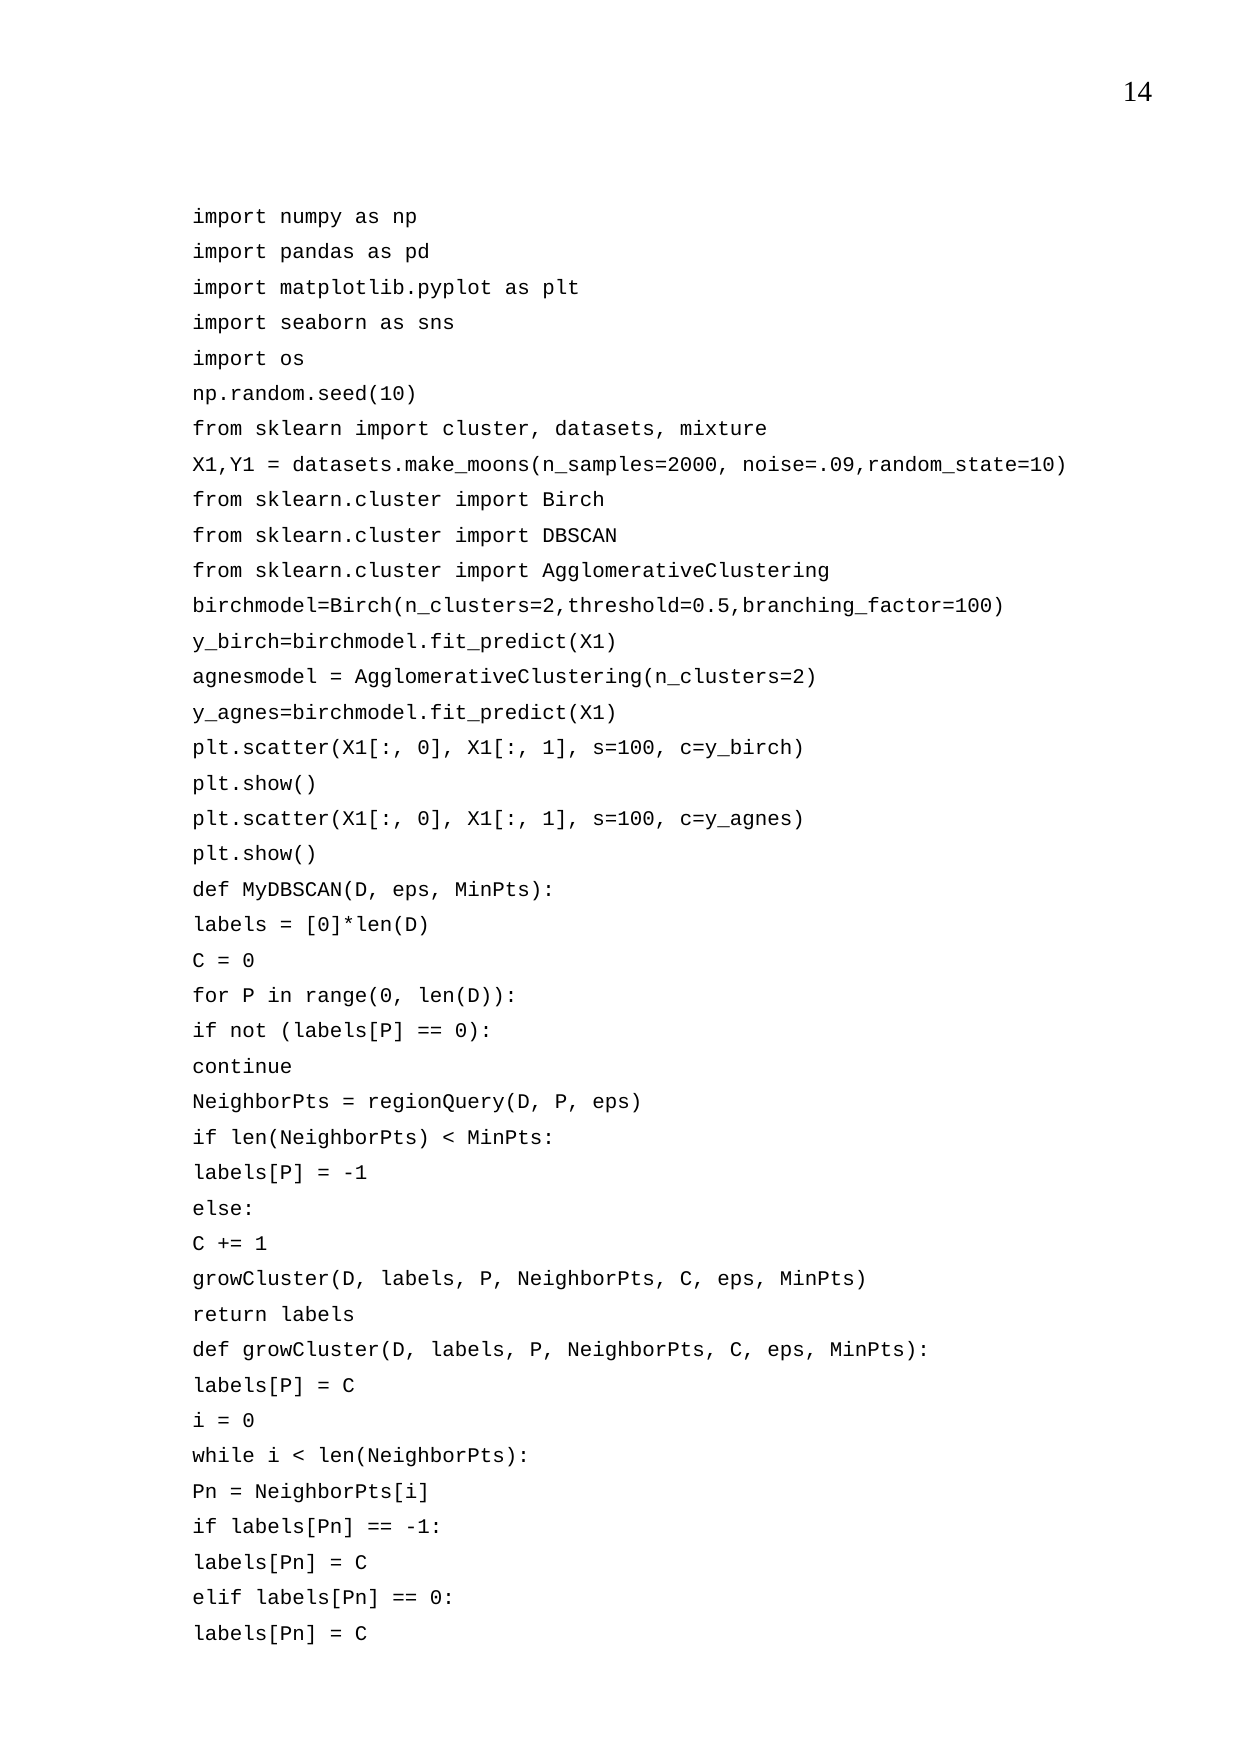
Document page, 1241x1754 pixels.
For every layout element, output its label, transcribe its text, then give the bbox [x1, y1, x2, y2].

text from sklearn.cluster import Birch [118, 489, 1122, 513]
text labels[Pn] = C [118, 1622, 1122, 1646]
text birchmodel=Birch(n_clusters=2,threshold=0.5,branching_factor=100) [118, 595, 1122, 619]
text def growCluster(D, labels, P, NeighborPts, C, eps, MinPts): [118, 1339, 1122, 1363]
text labels[P] = -1 [118, 1162, 1122, 1186]
text if len(NeighborPts) < MinPts: [118, 1127, 1122, 1150]
text import pandas as pd [118, 241, 1122, 265]
text import matplotlib.pyplot as plt [118, 277, 1122, 300]
text from sklearn.cluster import AgglomerativeClustering [118, 560, 1122, 584]
text C += 1 [118, 1233, 1122, 1257]
text i = 0 [118, 1410, 1122, 1434]
text C = 0 [118, 949, 1122, 973]
text plt.show() [118, 843, 1122, 867]
text from sklearn.cluster import DBSCAN [118, 524, 1122, 548]
text while i < len(NeighborPts): [118, 1445, 1122, 1469]
text plt.show() [118, 772, 1122, 796]
text agnesmodel = AgglomerativeClustering(n_clusters=2) [118, 666, 1122, 690]
text import numpy as np [118, 206, 1122, 229]
text import os [118, 347, 1122, 371]
text continue [118, 1056, 1122, 1079]
text y_birch=birchmodel.fit_predict(X1) [118, 631, 1122, 654]
text y_agnes=birchmodel.fit_predict(X1) [118, 702, 1122, 725]
text Pn = NeighborPts[i] [118, 1481, 1122, 1504]
text else: [118, 1197, 1122, 1221]
text growCluster(D, labels, P, NeighborPts, C, eps, MinPts) [118, 1268, 1122, 1292]
text def MyDBSCAN(D, eps, MinPts): [118, 879, 1122, 902]
text X1,Y1 = datasets.make_moons(n_samples=2000, noise=.09,random_state=10) [118, 454, 1122, 477]
text plt.scatter(X1[:, 0], X1[:, 1], s=100, c=y_agnes) [118, 808, 1122, 832]
text return labels [118, 1304, 1122, 1327]
text np.random.seed(10) [118, 383, 1122, 407]
text plt.scatter(X1[:, 0], X1[:, 1], s=100, c=y_birch) [118, 737, 1122, 761]
text labels[Pn] = C [118, 1552, 1122, 1575]
text labels = [0]*len(D) [118, 914, 1122, 938]
text labels[P] = C [118, 1374, 1122, 1398]
text if not (labels[P] == 0): [118, 1020, 1122, 1044]
text for P in range(0, len(D)): [118, 985, 1122, 1009]
text if labels[Pn] == -1: [118, 1516, 1122, 1540]
text import seaborn as sns [118, 312, 1122, 336]
text NeighborPts = regionQuery(D, P, eps) [118, 1091, 1122, 1115]
text elif labels[Pn] == 0: [118, 1587, 1122, 1611]
text from sklearn import cluster, datasets, mixture [118, 418, 1122, 442]
